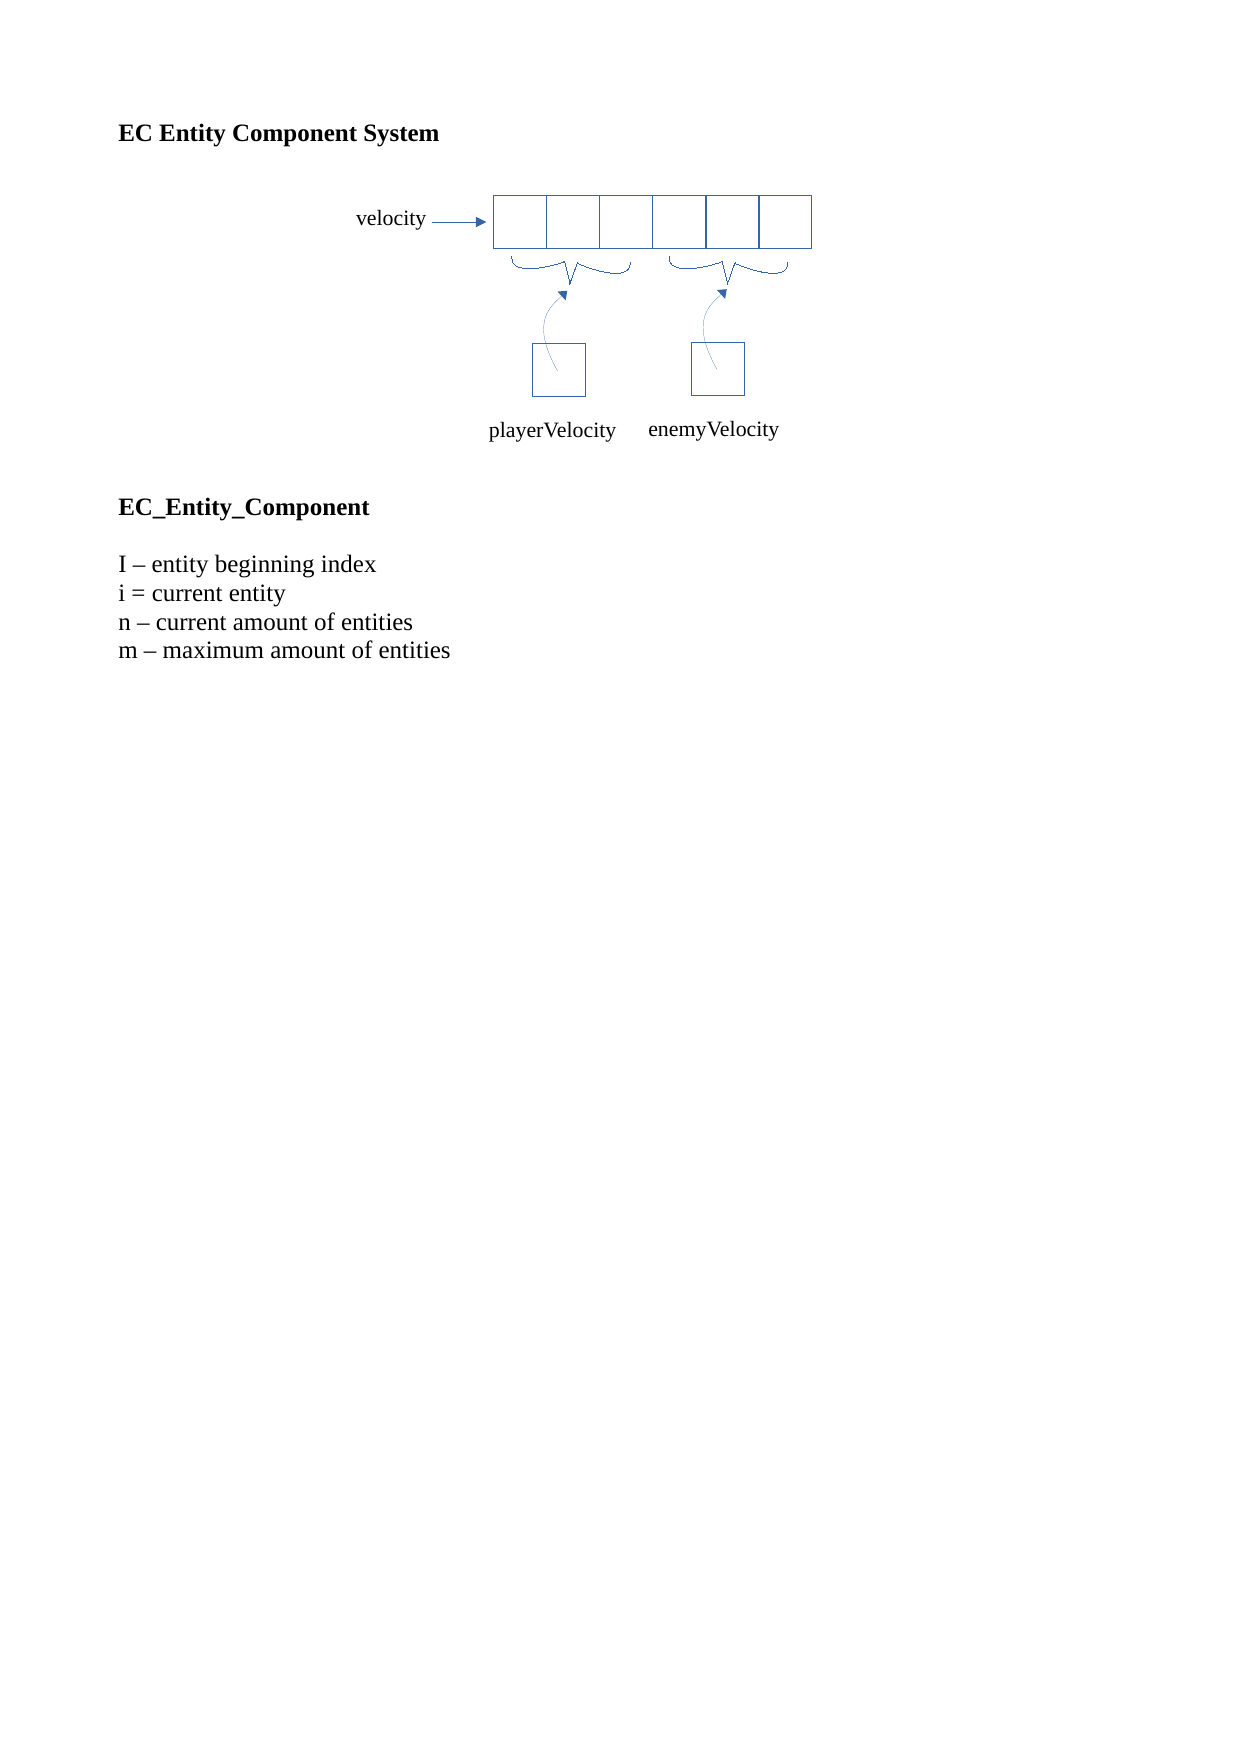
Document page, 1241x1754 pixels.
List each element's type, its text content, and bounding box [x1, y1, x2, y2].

text I – entity beginning index [118, 549, 1122, 578]
text EC_Entity_Component [118, 492, 1122, 521]
text m – maximum amount of entities [118, 636, 1122, 664]
text EC Entity Component System [118, 118, 1122, 147]
text i = current entity [118, 578, 1122, 607]
text n – current amount of entities [118, 607, 1122, 636]
